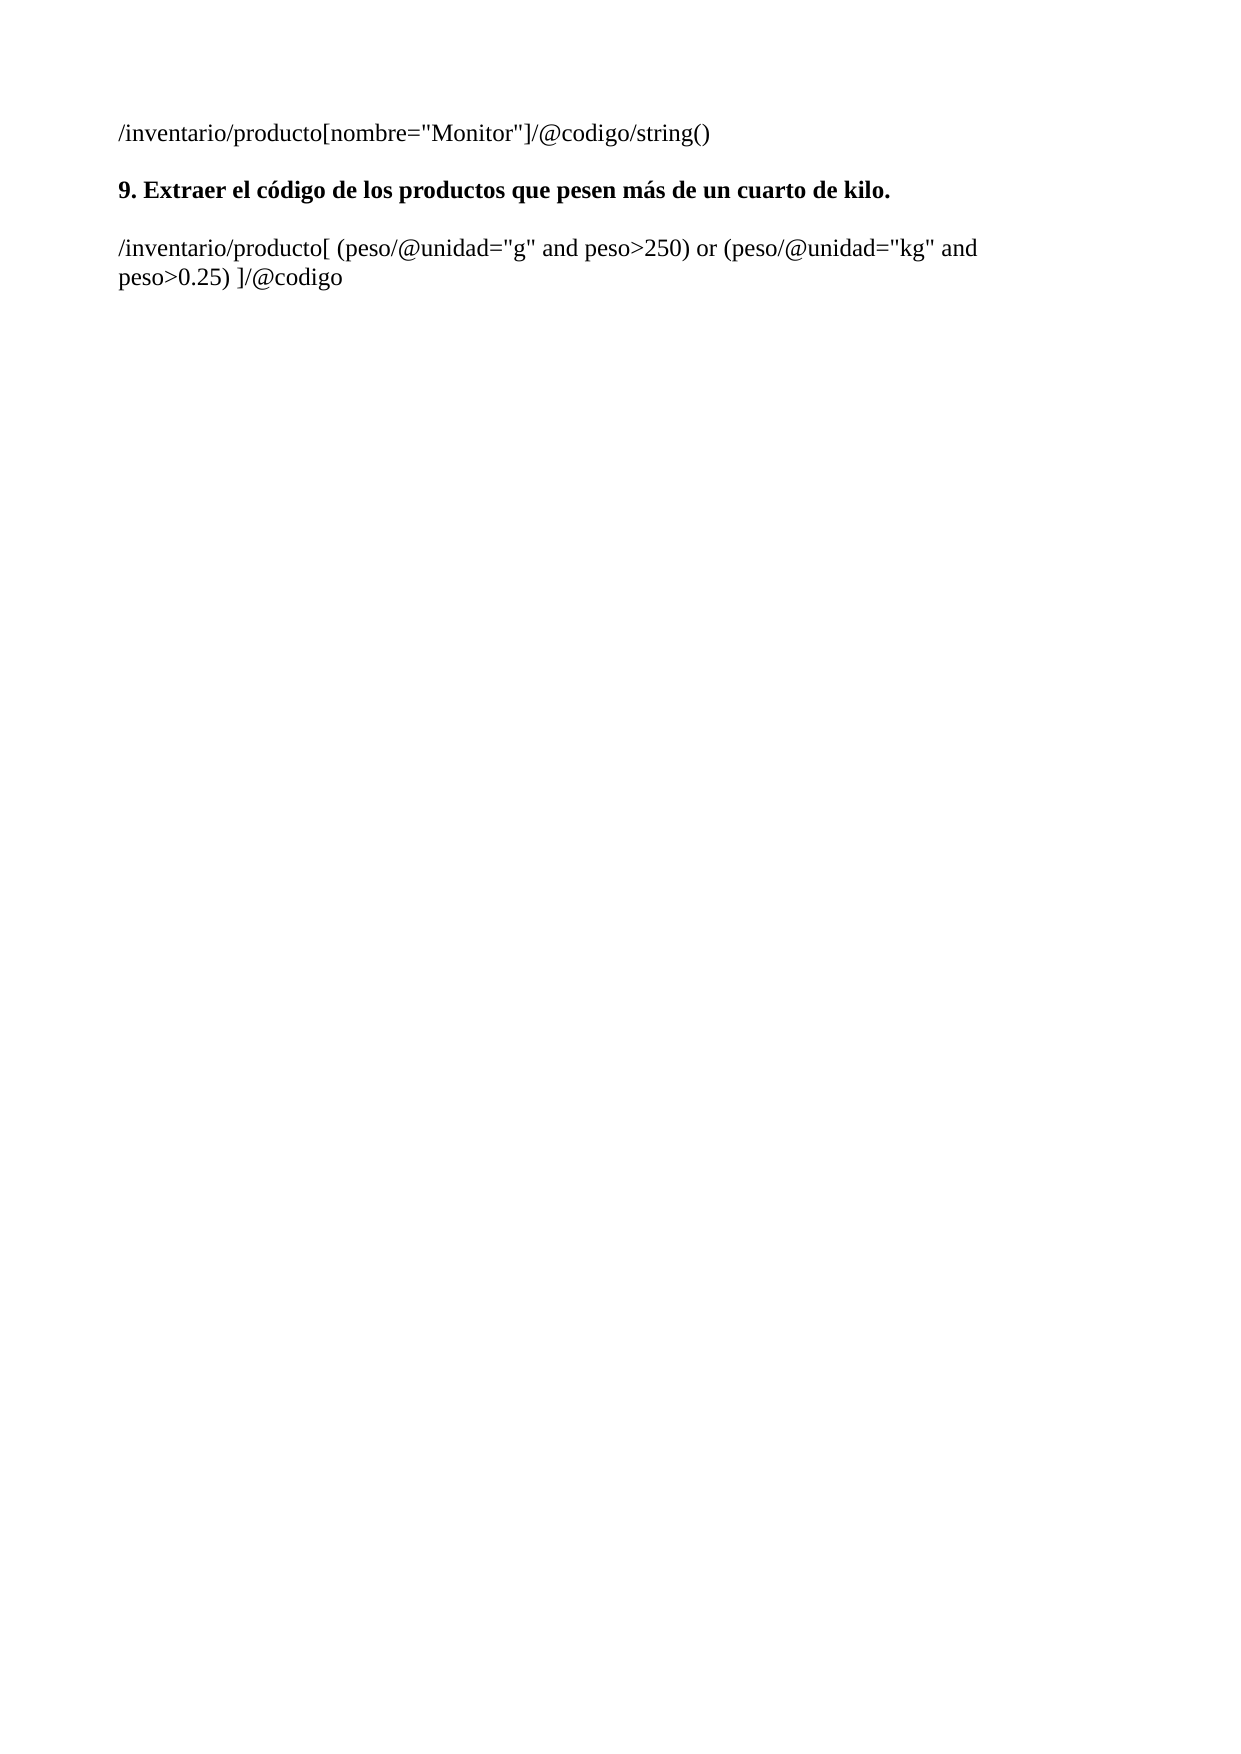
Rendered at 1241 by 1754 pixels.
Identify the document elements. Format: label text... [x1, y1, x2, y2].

text /inventario/producto[ (peso/@unidad="g" and peso>250) or (peso/@unidad="kg" and peso>0.25) ]/@codigo [118, 233, 1122, 291]
text 9. Extraer el código de los productos que pesen más de un cuarto de kilo. [118, 176, 1122, 204]
text /inventario/producto[nombre="Monitor"]/@codigo/string() [118, 118, 1122, 147]
